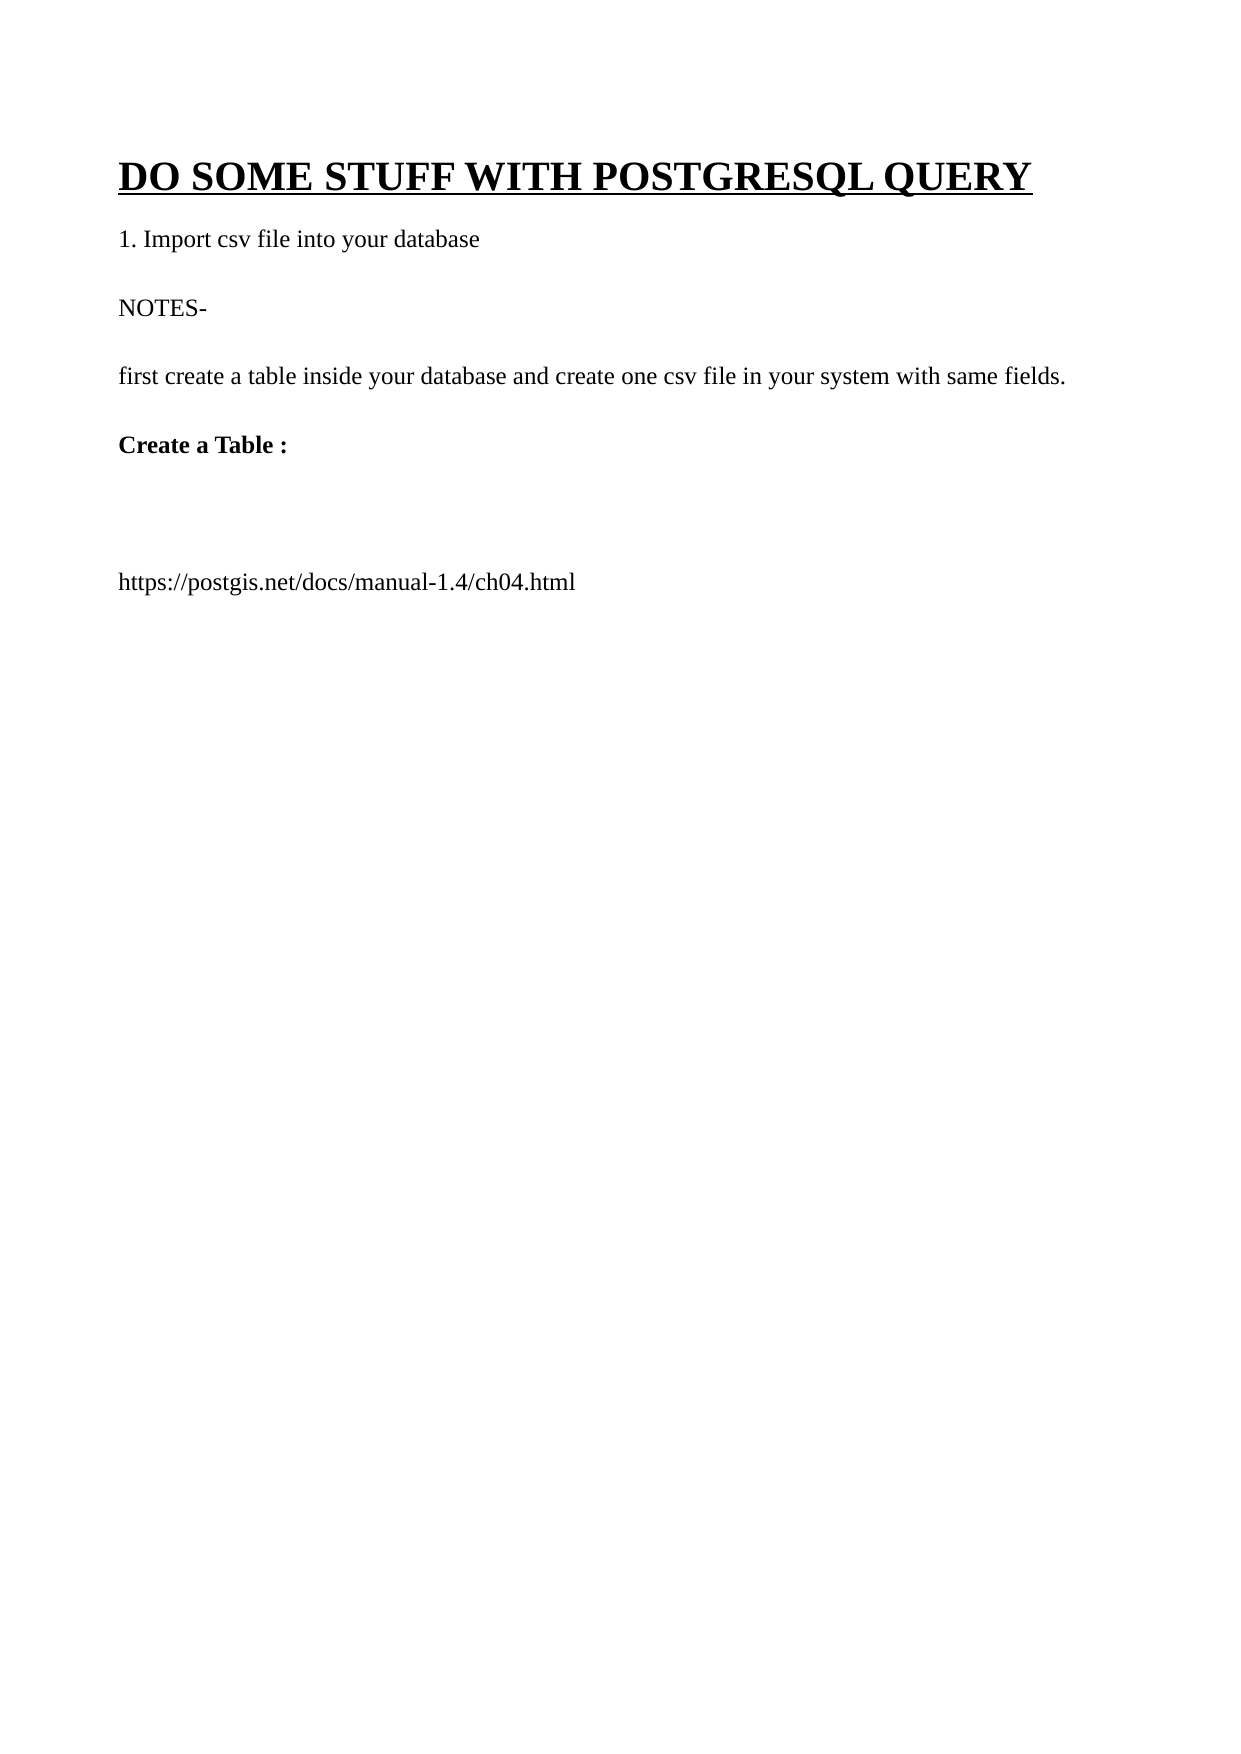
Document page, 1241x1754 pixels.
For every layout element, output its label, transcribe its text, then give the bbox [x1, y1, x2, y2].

text NOTES- [118, 293, 1122, 321]
text first create a table inside your database and create one csv file in your system with same fields. [118, 361, 1122, 390]
text 1. Import csv file into your database [118, 224, 1122, 253]
text DO SOME STUFF WITH POSTGRESQL QUERY [118, 151, 1122, 199]
text Create a Table : [118, 430, 1122, 459]
text https://postgis.net/docs/manual-1.4/ch04.html [118, 567, 1122, 596]
